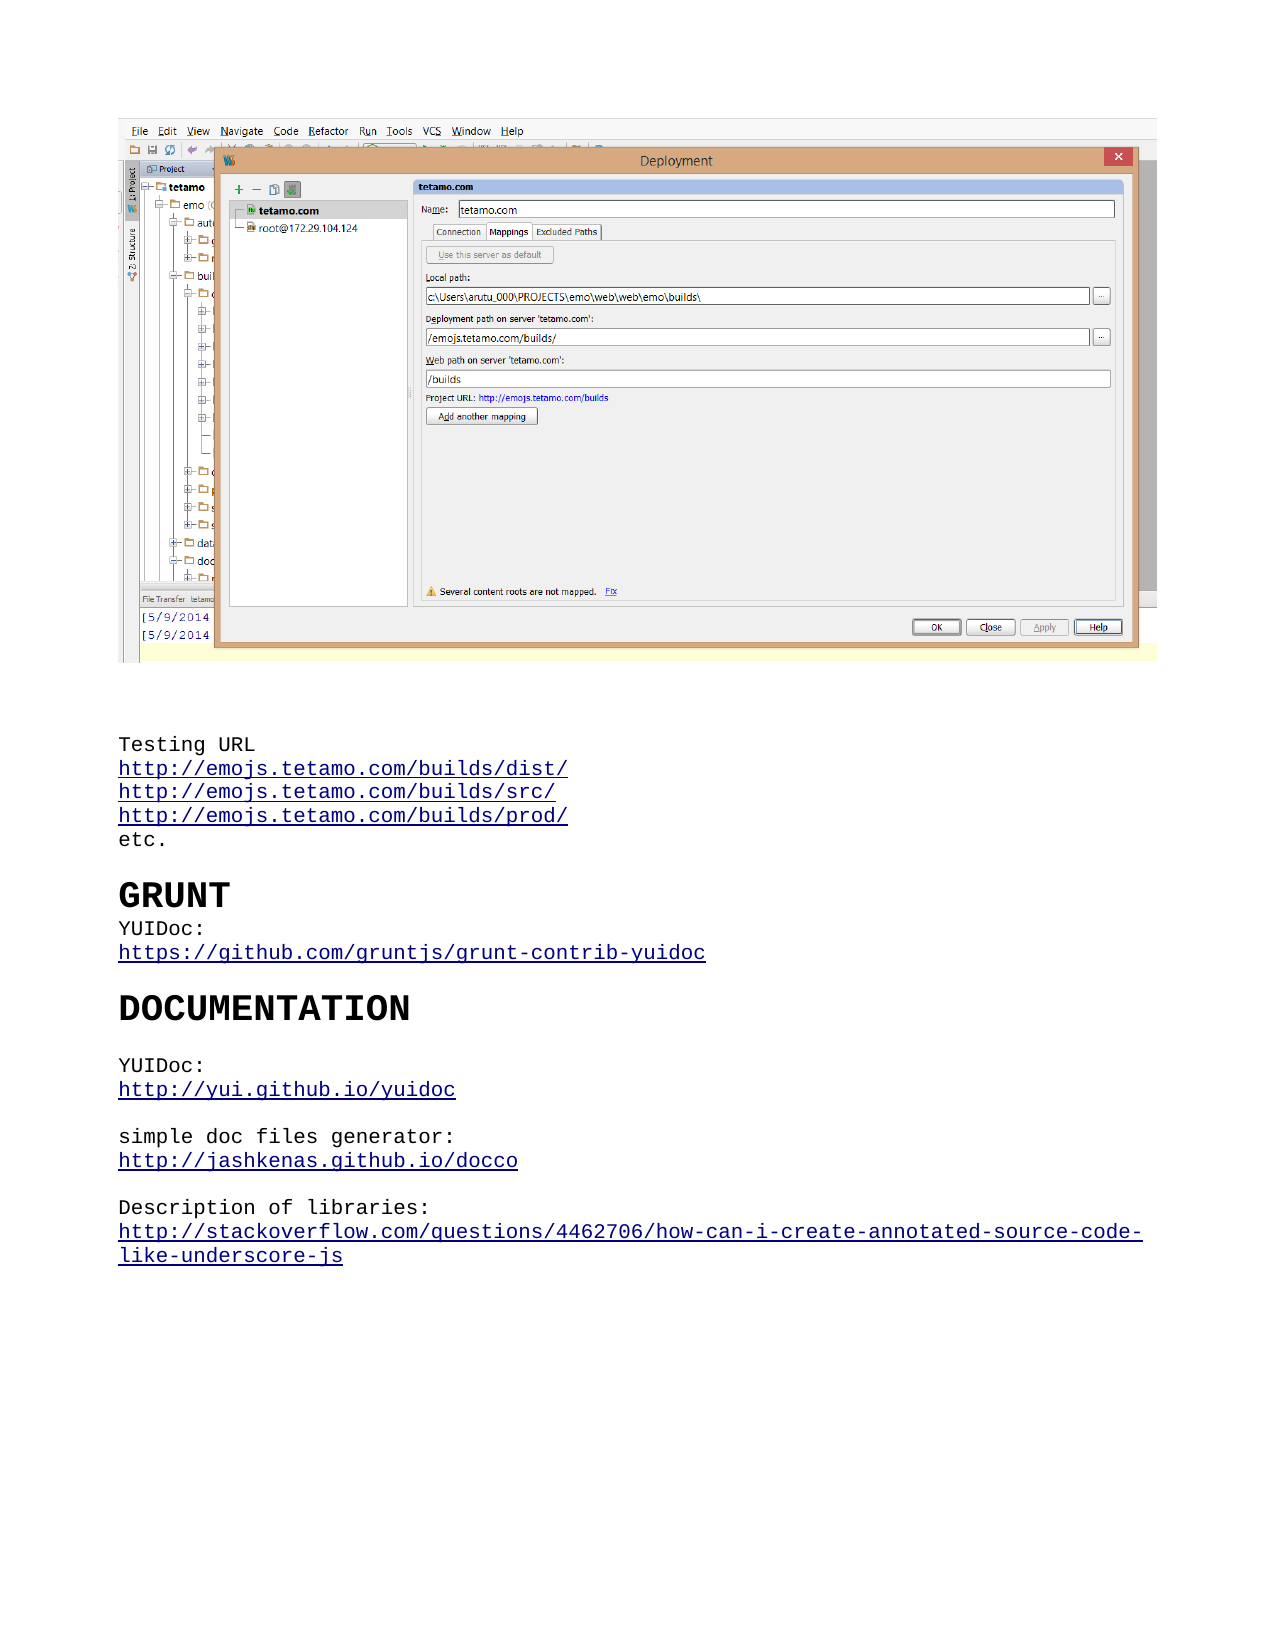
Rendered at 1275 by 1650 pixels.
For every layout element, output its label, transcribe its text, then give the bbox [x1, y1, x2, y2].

text GRUNT [118, 876, 1157, 918]
text DOCUMENTATION [118, 989, 1157, 1032]
text Testing URL [118, 734, 1157, 758]
text Description of libraries: [118, 1197, 1157, 1221]
text etc. [118, 828, 1157, 852]
text http://emojs.tetamo.com/builds/src/ [118, 781, 1157, 805]
text http://emojs.tetamo.com/builds/dist/ [118, 758, 1157, 781]
text http://stackoverflow.com/questions/4462706/how-can-i-create-annotated-source-code-like-underscore-js [118, 1221, 1157, 1268]
text YUIDoc: [118, 918, 1157, 942]
text simple doc files generator: [118, 1126, 1157, 1150]
text YUIDoc: [118, 1055, 1157, 1079]
text https://github.com/gruntjs/grunt-contrib-yuidoc [118, 942, 1157, 966]
text http://emojs.tetamo.com/builds/prod/ [118, 805, 1157, 828]
text http://jashkenas.github.io/docco [118, 1150, 1157, 1174]
text http://yui.github.io/yuidoc [118, 1079, 1157, 1103]
